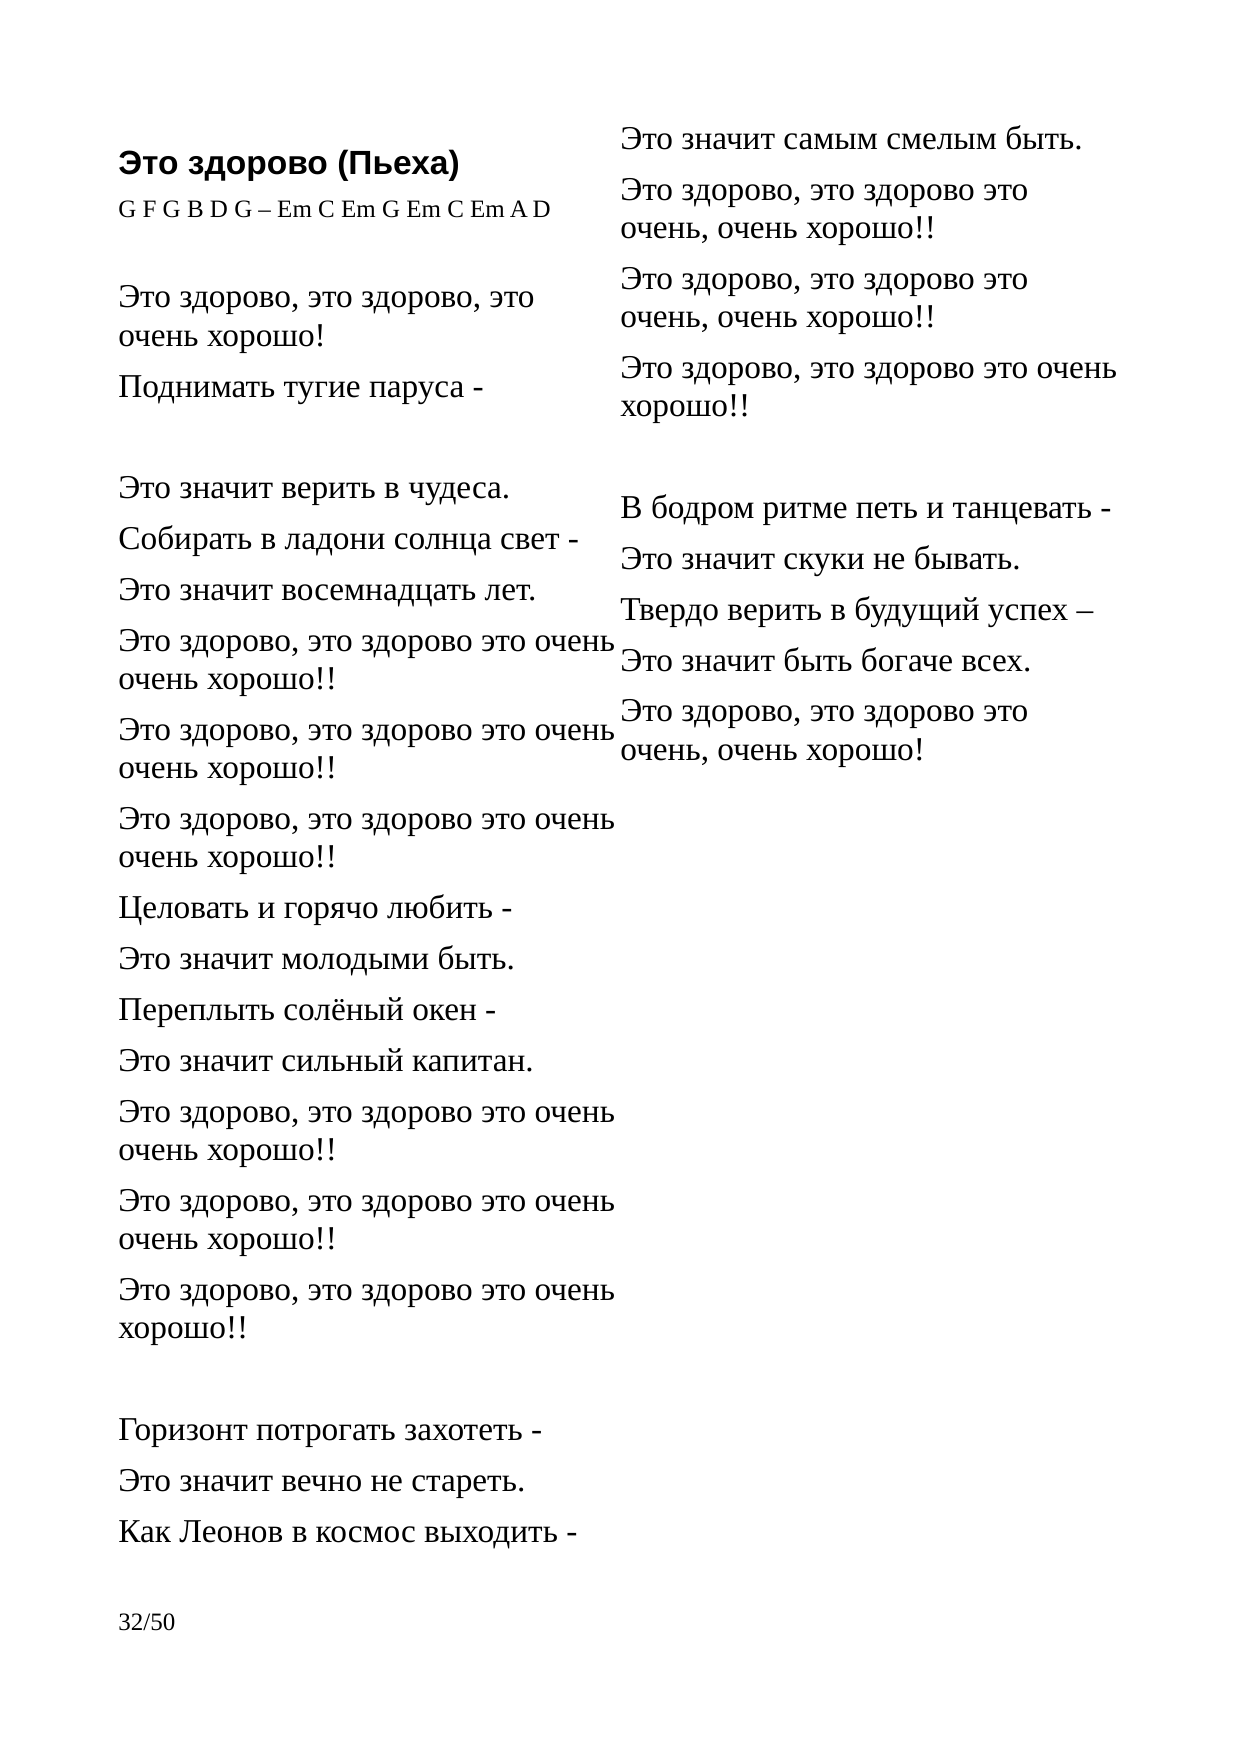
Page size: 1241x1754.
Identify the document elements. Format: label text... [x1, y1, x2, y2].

text Это значит самым смелым быть. [620, 118, 1122, 156]
text Это здорово, это здорово это очень очень хорошо!! [118, 1180, 620, 1257]
text Это здорово, это здорово это очень хорошо!! [118, 1269, 620, 1346]
text Как Леонов в космос выходить - [118, 1511, 620, 1549]
text Это значит вечно не стареть. [118, 1460, 620, 1498]
text Это здорово, это здорово это очень очень хорошо!! [118, 620, 620, 697]
text Целовать и горячо любить - [118, 888, 620, 926]
text Поднимать тугие паруса - [118, 366, 620, 404]
text Это здорово, это здорово, это очень хорошо! [118, 277, 620, 353]
text Это значит быть богаче всех. [620, 640, 1122, 678]
text Горизонт потрогать захотеть - [118, 1409, 620, 1448]
text Твердо верить в будущий успех – [620, 589, 1122, 627]
text Собирать в ладони солнца свет - [118, 518, 620, 557]
text Это значит молодыми быть. [118, 938, 620, 977]
text Это здорово, это здорово это очень, очень хорошо!! [620, 169, 1122, 246]
text В бодром ритме петь и танцевать - [620, 487, 1122, 526]
text Это значит верить в чудеса. [118, 468, 620, 506]
subtitle Это здорово (Пьеха) [118, 143, 620, 182]
text Это здорово, это здорово это очень очень хорошо!! [118, 798, 620, 875]
text Это значит сильный капитан. [118, 1040, 620, 1078]
text Это здорово, это здорово это очень, очень хорошо! [620, 691, 1122, 767]
text Это здорово, это здорово это очень хорошо!! [620, 347, 1122, 424]
text Это здорово, это здорово это очень, очень хорошо!! [620, 258, 1122, 335]
text Это значит восемнадцать лет. [118, 569, 620, 608]
text G F G B D G – Em C Em G Em C Em A D [118, 194, 620, 223]
text Это здорово, это здорово это очень очень хорошо!! [118, 709, 620, 786]
text Переплыть солёный окен - [118, 989, 620, 1028]
text Это здорово, это здорово это очень очень хорошо!! [118, 1091, 620, 1168]
text Это значит скуки не бывать. [620, 538, 1122, 576]
